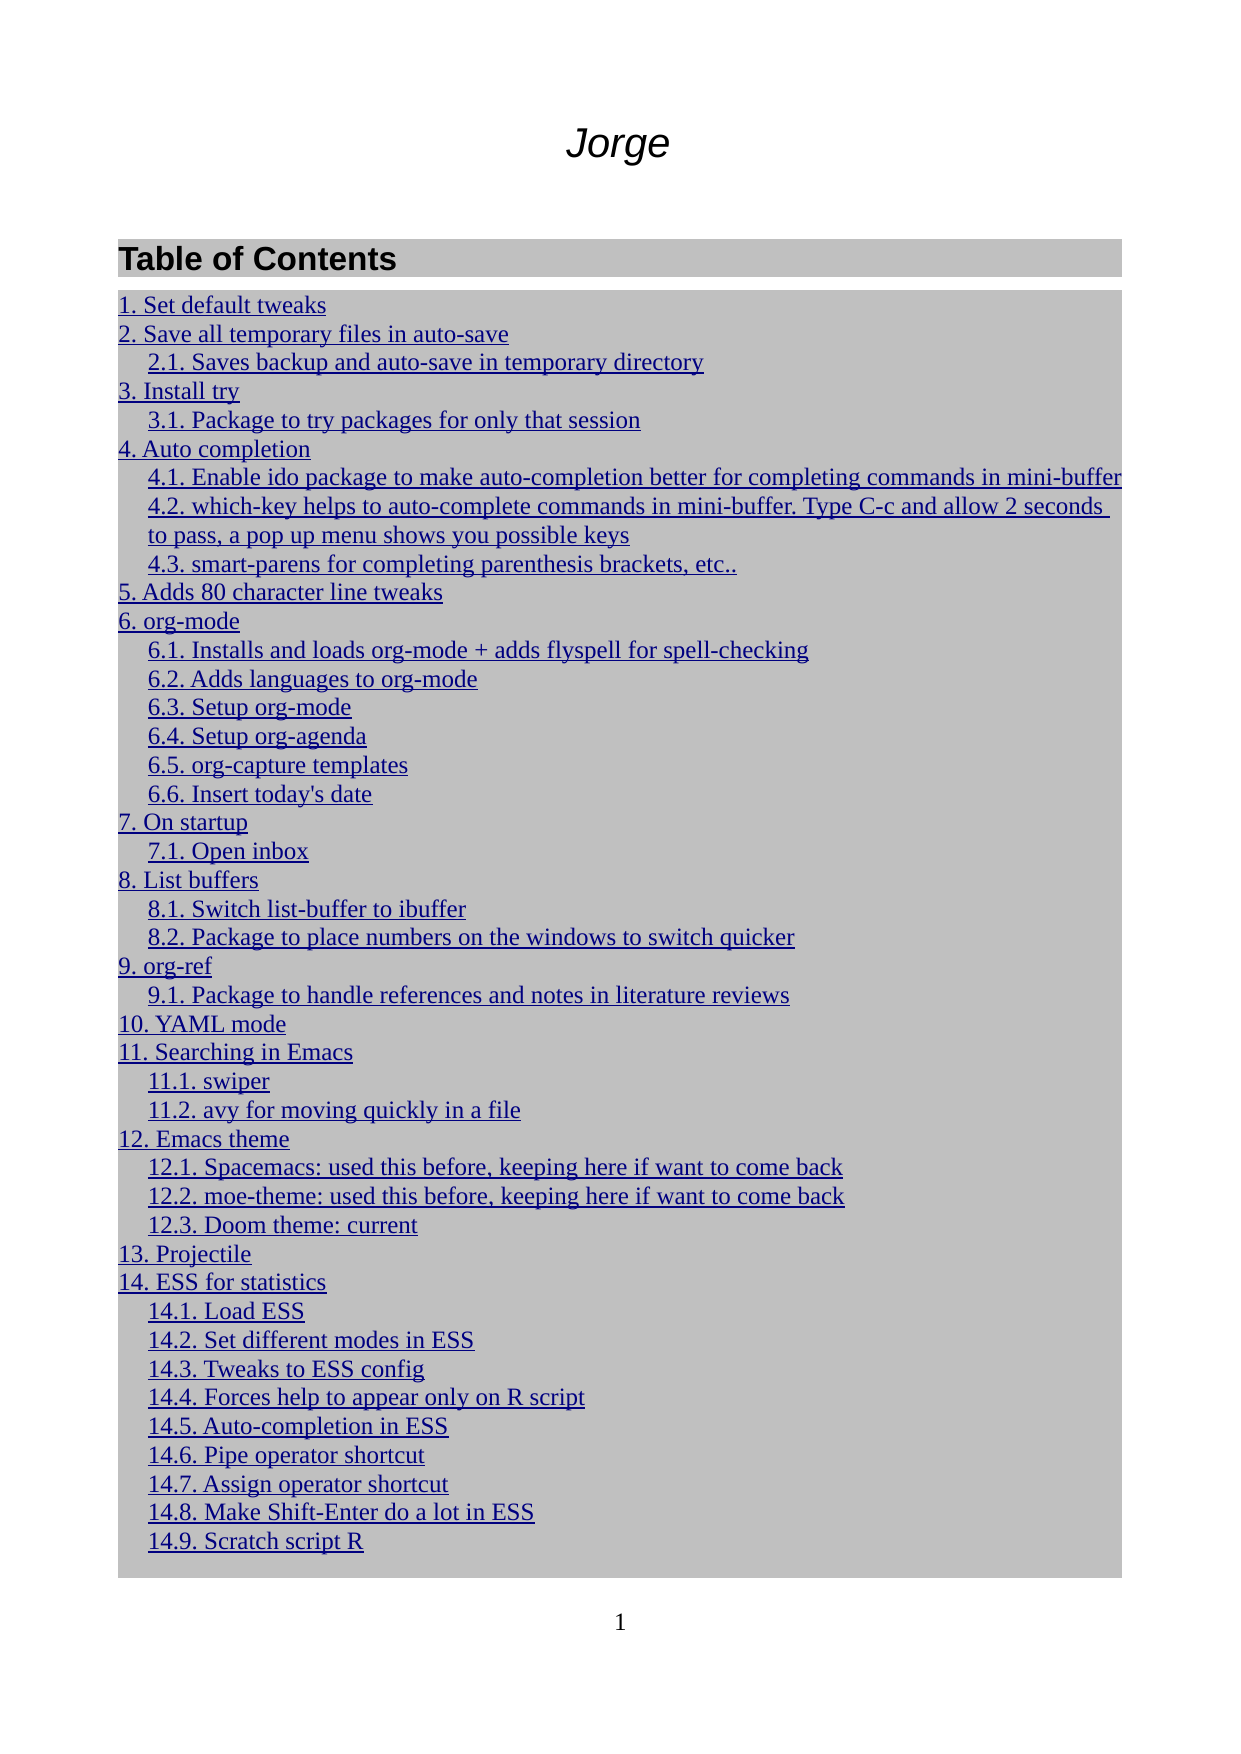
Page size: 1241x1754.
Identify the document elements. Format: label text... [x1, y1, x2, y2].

text 9.1. Package to handle references and notes in literature reviews [148, 980, 1122, 1009]
text 5. Adds 80 character line tweaks [118, 577, 1122, 606]
text 14.8. Make Shift-Enter do a lot in ESS [148, 1497, 1122, 1526]
text 14.6. Pipe operator shortcut [148, 1440, 1122, 1469]
subtitle Table of Contents [118, 239, 1122, 277]
text 11. Searching in Emacs [118, 1037, 1122, 1066]
text 3. Install try [118, 376, 1122, 405]
text 12. Emacs theme [118, 1124, 1122, 1152]
text 7.1. Open inbox [148, 836, 1122, 865]
text 6.1. Installs and loads org-mode + adds flyspell for spell-checking [148, 635, 1122, 664]
text 14. ESS for statistics [118, 1267, 1122, 1296]
text 14.2. Set different modes in ESS [148, 1325, 1122, 1354]
text 6.5. org-capture templates [148, 750, 1122, 779]
text 14.4. Forces help to appear only on R script [148, 1382, 1122, 1411]
text 13. Projectile [118, 1239, 1122, 1267]
text 7. On startup [118, 807, 1122, 836]
text 12.3. Doom theme: current [148, 1210, 1122, 1239]
text 14.3. Tweaks to ESS config [148, 1354, 1122, 1382]
text 4.3. smart-parens for completing parenthesis brackets, etc.. [148, 549, 1122, 577]
text 6. org-mode [118, 606, 1122, 635]
subtitle Jorge [118, 118, 1122, 166]
text 8. List buffers [118, 865, 1122, 894]
text 2. Save all temporary files in auto-save [118, 319, 1122, 347]
text 14.1. Load ESS [148, 1296, 1122, 1325]
text 4. Auto completion [118, 434, 1122, 462]
text 6.6. Insert today's date [148, 779, 1122, 807]
text 8.2. Package to place numbers on the windows to switch quicker [148, 922, 1122, 951]
text 12.1. Spacemacs: used this before, keeping here if want to come back [148, 1152, 1122, 1181]
text 6.3. Setup org-mode [148, 692, 1122, 721]
text 3.1. Package to try packages for only that session [148, 405, 1122, 434]
text 10. YAML mode [118, 1009, 1122, 1037]
text 8.1. Switch list-buffer to ibuffer [148, 894, 1122, 922]
text 11.1. swiper [148, 1066, 1122, 1095]
text 14.7. Assign operator shortcut [148, 1469, 1122, 1497]
text 6.4. Setup org-agenda [148, 721, 1122, 750]
text 14.9. Scratch script R [148, 1526, 1122, 1555]
text 6.2. Adds languages to org-mode [148, 664, 1122, 692]
text 11.2. avy for moving quickly in a file [148, 1095, 1122, 1124]
text 2.1. Saves backup and auto-save in temporary directory [148, 347, 1122, 376]
text 4.2. which-key helps to auto-complete commands in mini-buffer. Type C-c and allow 2 seconds to pass, a pop up menu shows you possible keys [148, 491, 1122, 549]
text 9. org-ref [118, 951, 1122, 980]
text 1. Set default tweaks [118, 290, 1122, 319]
text 4.1. Enable ido package to make auto-completion better for completing commands in mini-buffer [148, 462, 1122, 487]
text 12.2. moe-theme: used this before, keeping here if want to come back [148, 1181, 1122, 1210]
text 14.5. Auto-completion in ESS [148, 1411, 1122, 1440]
